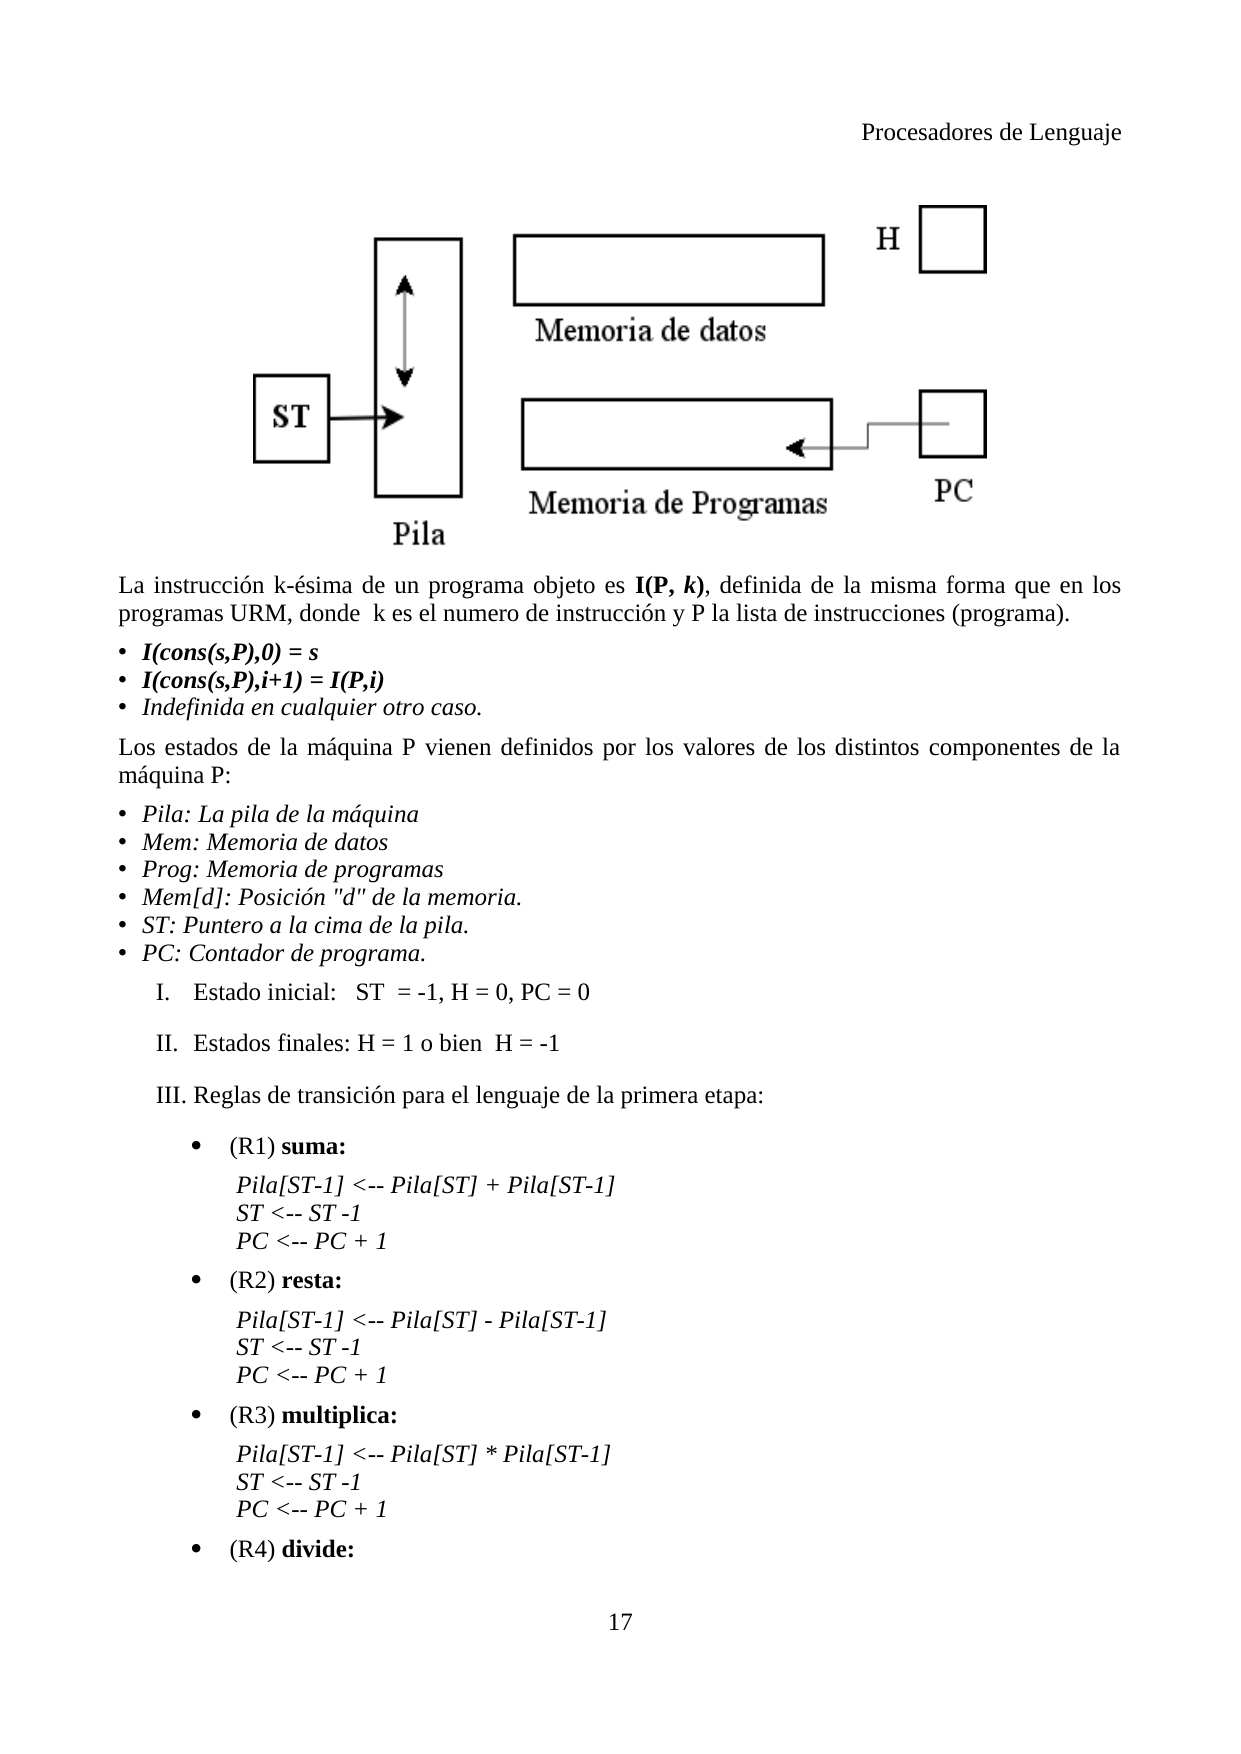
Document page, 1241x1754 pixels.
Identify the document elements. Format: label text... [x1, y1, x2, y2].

list (R3) multiplica: [192, 1401, 1122, 1428]
list (R4) divide: [192, 1535, 1122, 1563]
list Reglas de transición para el lenguaje de la primera etapa: [156, 1081, 1122, 1108]
list (R1) suma: [192, 1132, 1122, 1160]
list PC <-- PC + 1 [213, 1361, 1122, 1389]
list ST: Puntero a la cima de la pila. [118, 911, 1122, 939]
list Pila[ST-1] <-- Pila[ST] + Pila[ST-1] [213, 1171, 1122, 1199]
list ST <-- ST -1 [213, 1199, 1122, 1227]
list Mem: Memoria de datos [118, 828, 1122, 856]
list Estados finales: H = 1 o bien H = -1 [156, 1029, 1122, 1057]
list I(cons(s,P),i+1) = I(P,i) [118, 666, 1122, 693]
list Indefinida en cualquier otro caso. [118, 693, 1122, 721]
picture [253, 205, 987, 571]
list Mem[d]: Posición "d" de la memoria. [118, 883, 1122, 911]
list ST <-- ST -1 [213, 1333, 1122, 1361]
list Pila[ST-1] <-- Pila[ST] * Pila[ST-1] [213, 1440, 1122, 1468]
list I(cons(s,P),0) = s [118, 638, 1122, 666]
list Estado inicial: ST = -1, H = 0, PC = 0 [156, 978, 1122, 1006]
list PC <-- PC + 1 [213, 1227, 1122, 1254]
list Prog: Memoria de programas [118, 856, 1122, 883]
list PC <-- PC + 1 [213, 1496, 1122, 1523]
text Los estados de la máquina P vienen definidos por los valores de los distintos componentes de la máquina P: [118, 733, 1122, 788]
list ST <-- ST -1 [213, 1468, 1122, 1496]
list PC: Contador de programa. [118, 939, 1122, 966]
list Pila[ST-1] <-- Pila[ST] - Pila[ST-1] [213, 1306, 1122, 1333]
list (R2) resta: [192, 1266, 1122, 1294]
list Pila: La pila de la máquina [118, 800, 1122, 828]
text La instrucción k-ésima de un programa objeto es I(P, k), definida de la misma forma que en los programas URM, donde k es el numero de instrucción y P la lista de instrucciones (programa). [118, 229, 1122, 626]
